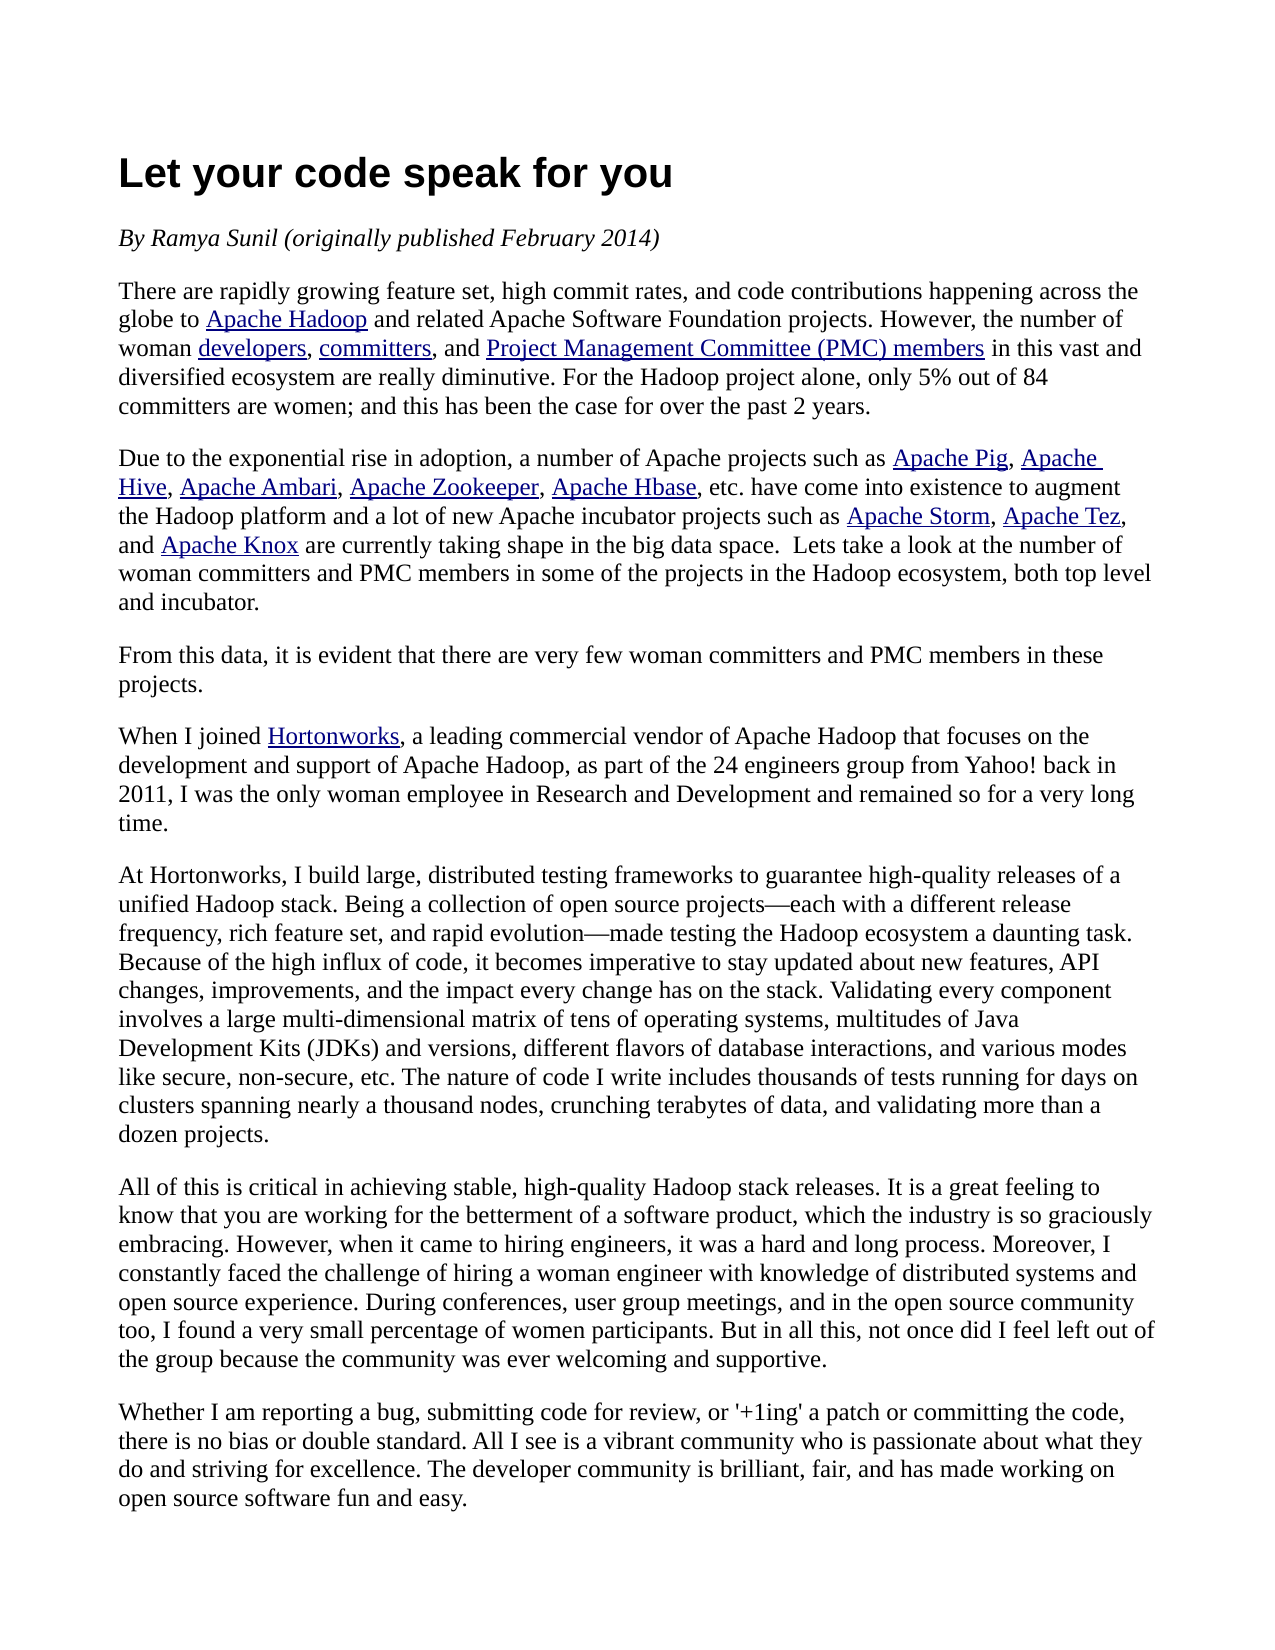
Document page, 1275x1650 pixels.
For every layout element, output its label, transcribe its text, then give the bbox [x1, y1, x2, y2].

text Whether I am reporting a bug, submitting code for review, or '+1ing' a patch or committing the code, there is no bias or double standard. All I see is a vibrant community who is passionate about what they do and striving for excellence. The developer community is brilliant, fair, and has made working on open source software fun and easy. [118, 1397, 1157, 1512]
text From this data, it is evident that there are very few woman committers and PMC members in these projects. [118, 640, 1157, 697]
text At Hortonworks, I build large, distributed testing frameworks to guarantee high-quality releases of a unified Hadoop stack. Being a collection of open source projects—each with a different release frequency, rich feature set, and rapid evolution—made testing the Hadoop ecosystem a daunting task. Because of the high influx of code, it becomes imperative to stay updated about new features, API changes, improvements, and the impact every change has on the stack. Validating every component involves a large multi-dimensional matrix of tens of operating systems, multitudes of Java Development Kits (JDKs) and versions, different flavors of database interactions, and various modes like secure, non-secure, etc. The nature of code I write includes thousands of tests running for days on clusters spanning nearly a thousand nodes, crunching terabytes of data, and validating more than a dozen projects. [118, 860, 1157, 1148]
subtitle Let your code speak for you [118, 148, 1157, 196]
text There are rapidly growing feature set, high commit rates, and code contributions happening across the globe to Apache Hadoop and related Apache Software Foundation projects. However, the number of woman developers, committers, and Project Management Committee (PMC) members in this vast and diversified ecosystem are really diminutive. For the Hadoop project alone, only 5% out of 84 committers are women; and this has been the case for over the past 2 years. [118, 276, 1157, 419]
text By Ramya Sunil (originally published February 2014) [118, 223, 1157, 252]
text All of this is critical in achieving stable, high-quality Hadoop stack releases. It is a great feeling to know that you are working for the betterment of a software product, which the industry is so graciously embracing. However, when it came to hiring engineers, it was a hard and long process. Moreover, I constantly faced the challenge of hiring a woman engineer with knowledge of distributed systems and open source experience. During conferences, user group meetings, and in the open source community too, I found a very small percentage of women participants. But in all this, not once did I feel left out of the group because the community was ever welcoming and supportive. [118, 1172, 1157, 1373]
text Due to the exponential rise in adoption, a number of Apache projects such as Apache Pig, Apache Hive, Apache Ambari, Apache Zookeeper, Apache Hbase, etc. have come into existence to augment the Hadoop platform and a lot of new Apache incubator projects such as Apache Storm, Apache Tez, and Apache Knox are currently taking shape in the big data space. Lets take a look at the number of woman committers and PMC members in some of the projects in the Hadoop ecosystem, both top level and incubator. [118, 443, 1157, 616]
text When I joined Hortonworks, a leading commercial vendor of Apache Hadoop that focuses on the development and support of Apache Hadoop, as part of the 24 engineers group from Yahoo! back in 2011, I was the only woman employee in Research and Development and remained so for a very long time. [118, 721, 1157, 836]
